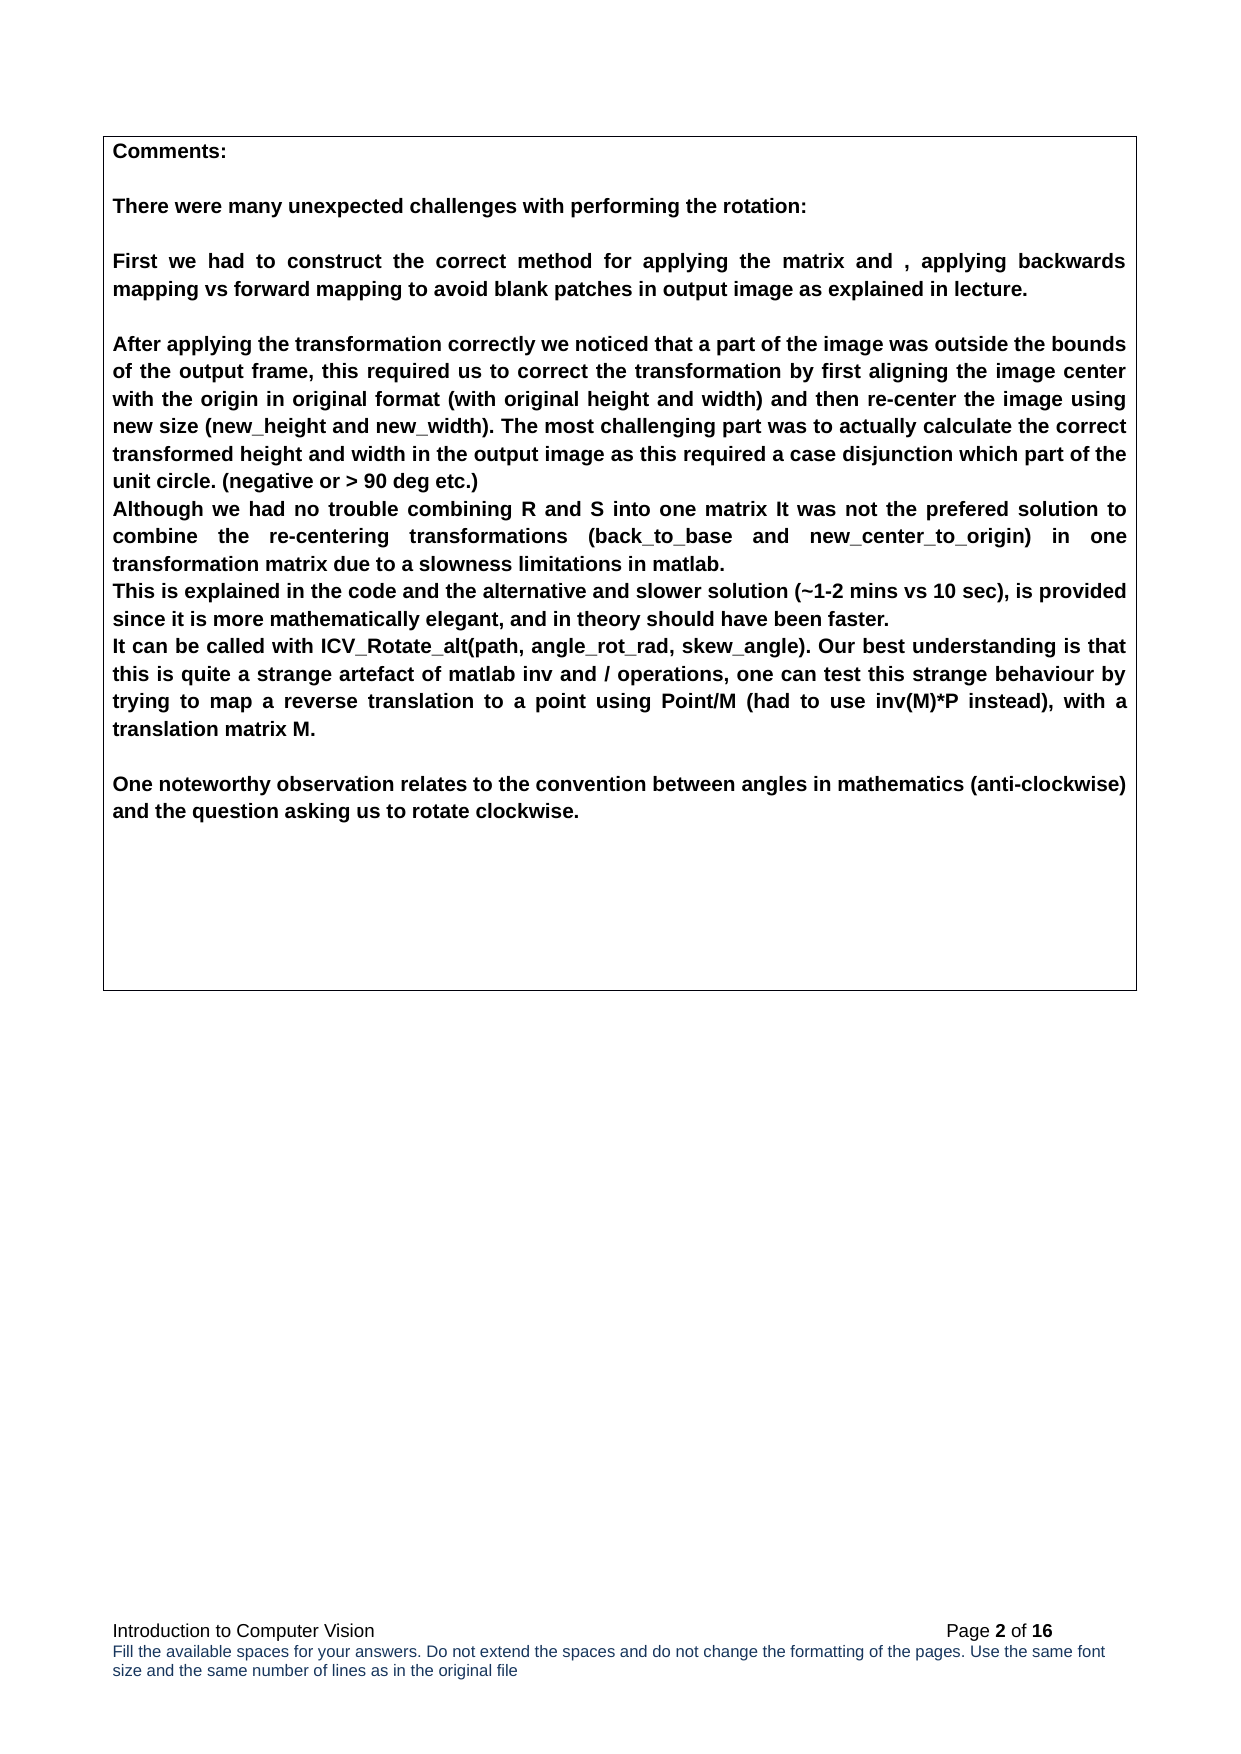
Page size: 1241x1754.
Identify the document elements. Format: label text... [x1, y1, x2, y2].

text After applying the transformation correctly we noticed that a part of the image was outside the bounds of the output frame, this required us to correct the transformation by first aligning the image center with the origin in original format (with original height and width) and then re-center the image using new size (new_height and new_width). The most challenging part was to actually calculate the correct transformed height and width in the output image as this required a case disjunction which part of the unit circle. (negative or > 90 deg etc.) [104, 301, 1136, 493]
text Comments: [104, 137, 1136, 163]
text One noteworthy observation relates to the convention between angles in mathematics (anti-clockwise) and the question asking us to rotate clockwise. [104, 768, 1136, 823]
text First we had to construct the correct method for applying the matrix and , applying backwards mapping vs forward mapping to avoid blank patches in output image as explained in lecture. [104, 246, 1136, 300]
text This is explained in the code and the alternative and slower solution (~1-2 mins vs 10 sec), is provided since it is more mathematically elegant, and in theory should have been faster. [104, 576, 1136, 630]
text It can be called with ICV_Rotate_alt(path, angle_rot_rad, skew_angle). Our best understanding is that this is quite a strange artefact of matlab inv and / operations, one can test this strange behaviour by trying to map a reverse translation to a point using Point/M (had to use inv(M)*P instead), with a translation matrix M. [104, 631, 1136, 740]
text Although we had no trouble combining R and S into one matrix It was not the prefered solution to combine the re-centering transformations (back_to_base and new_center_to_origin) in one transformation matrix due to a slowness limitations in matlab. [104, 493, 1136, 575]
text There were many unexpected challenges with performing the rotation: [104, 191, 1136, 218]
